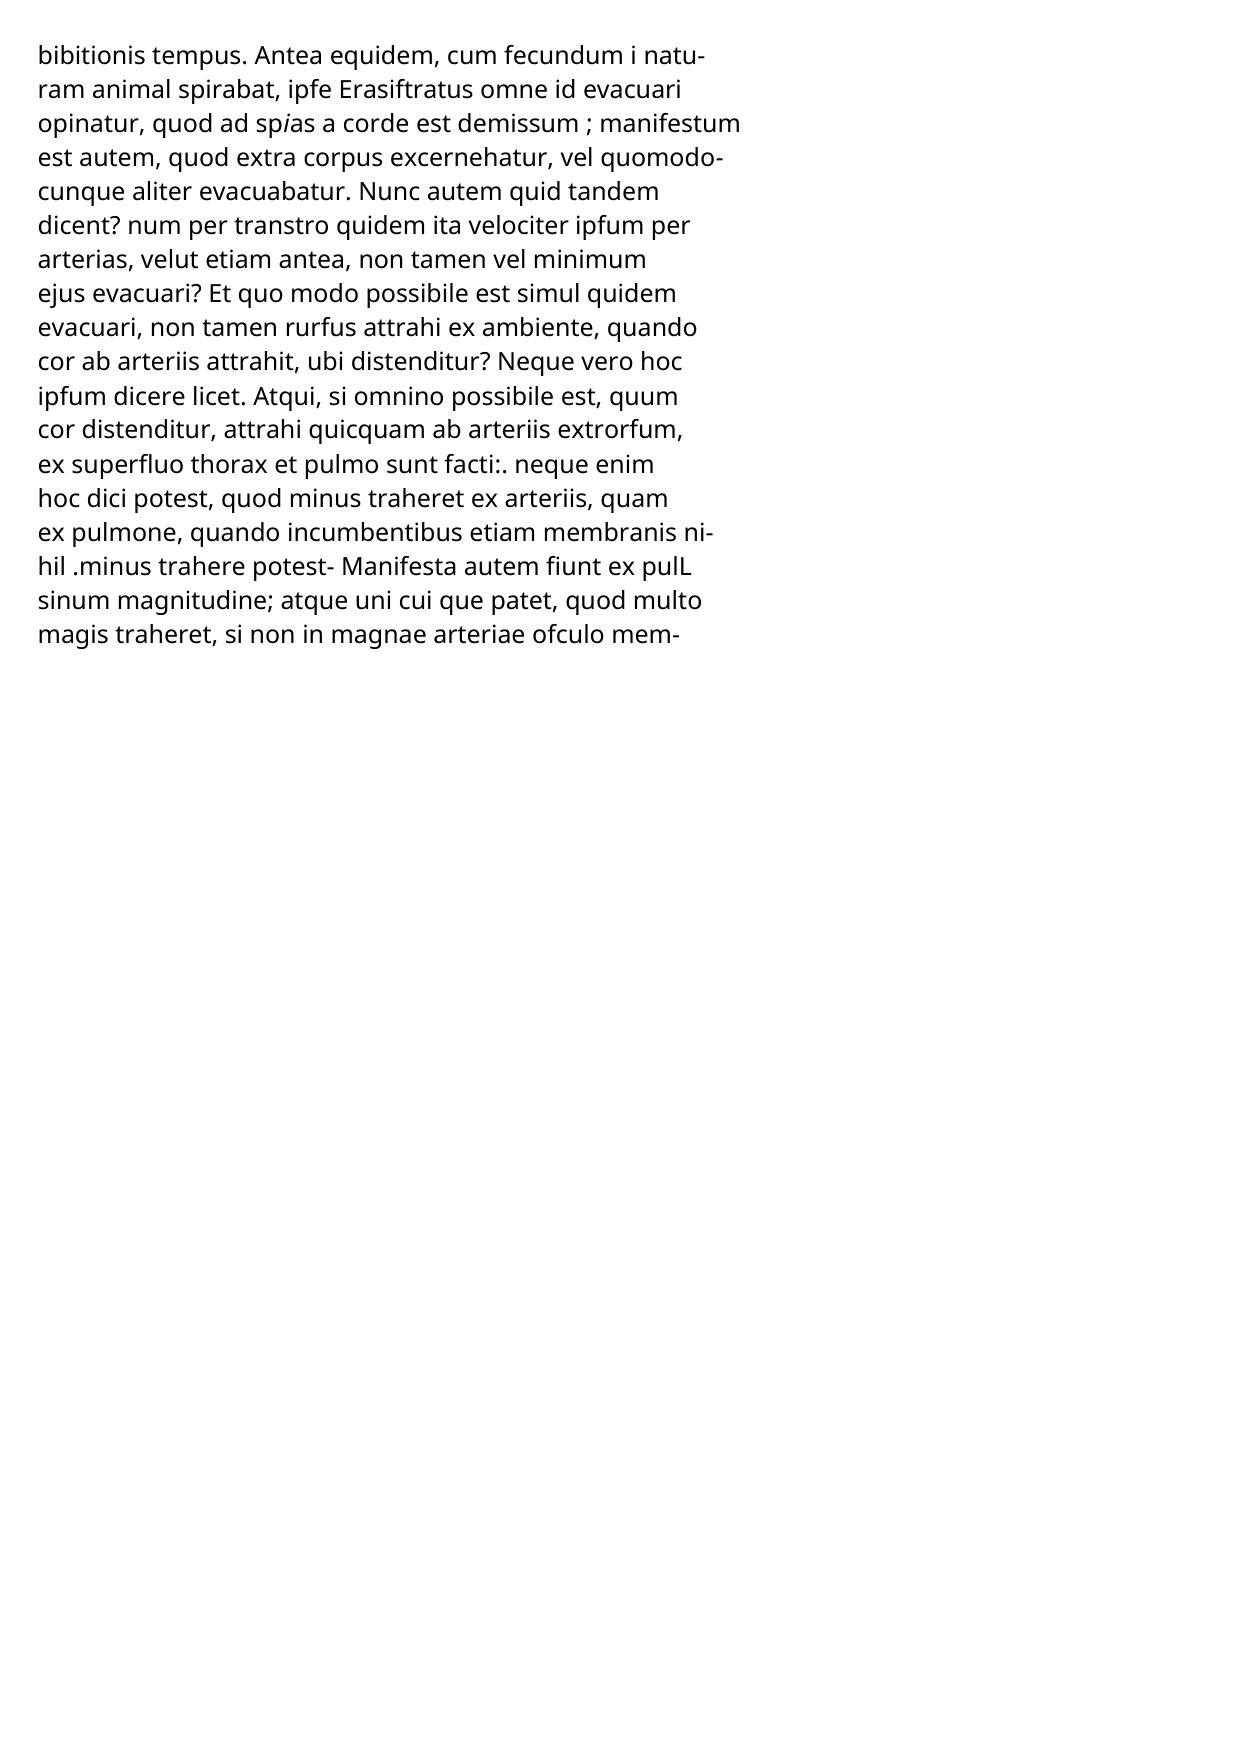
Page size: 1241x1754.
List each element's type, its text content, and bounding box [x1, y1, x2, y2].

text bibitionis tempus. Antea equidem, cum fecundum i natu- ram animal spirabat, ipfe Erasiftratus omne id evacuari opinatur, quod ad spias a corde est demissum ; manifestum est autem, quod extra corpus excernehatur, vel quomodo- cunque aliter evacuabatur. Nunc autem quid tandem dicent? num per transtro quidem ita velociter ipfum per arterias, velut etiam antea, non tamen vel minimum ejus evacuari? Et quo modo possibile est simul quidem evacuari, non tamen rurfus attrahi ex ambiente, quando cor ab arteriis attrahit, ubi distenditur? Neque vero hoc ipfum dicere licet. Atqui, si omnino possibile est, quum cor distenditur, attrahi quicquam ab arteriis extrorfum, ex superfluo thorax et pulmo sunt facti:. neque enim hoc dici potest, quod minus traheret ex arteriis, quam ex pulmone, quando incumbentibus etiam membranis ni- hil .minus trahere potest- Manifesta autem fiunt ex pulL sinum magnitudine; atque uni cui que patet, quod multo magis traheret, si non in magnae arteriae ofculo mem- [37, 37, 1203, 651]
